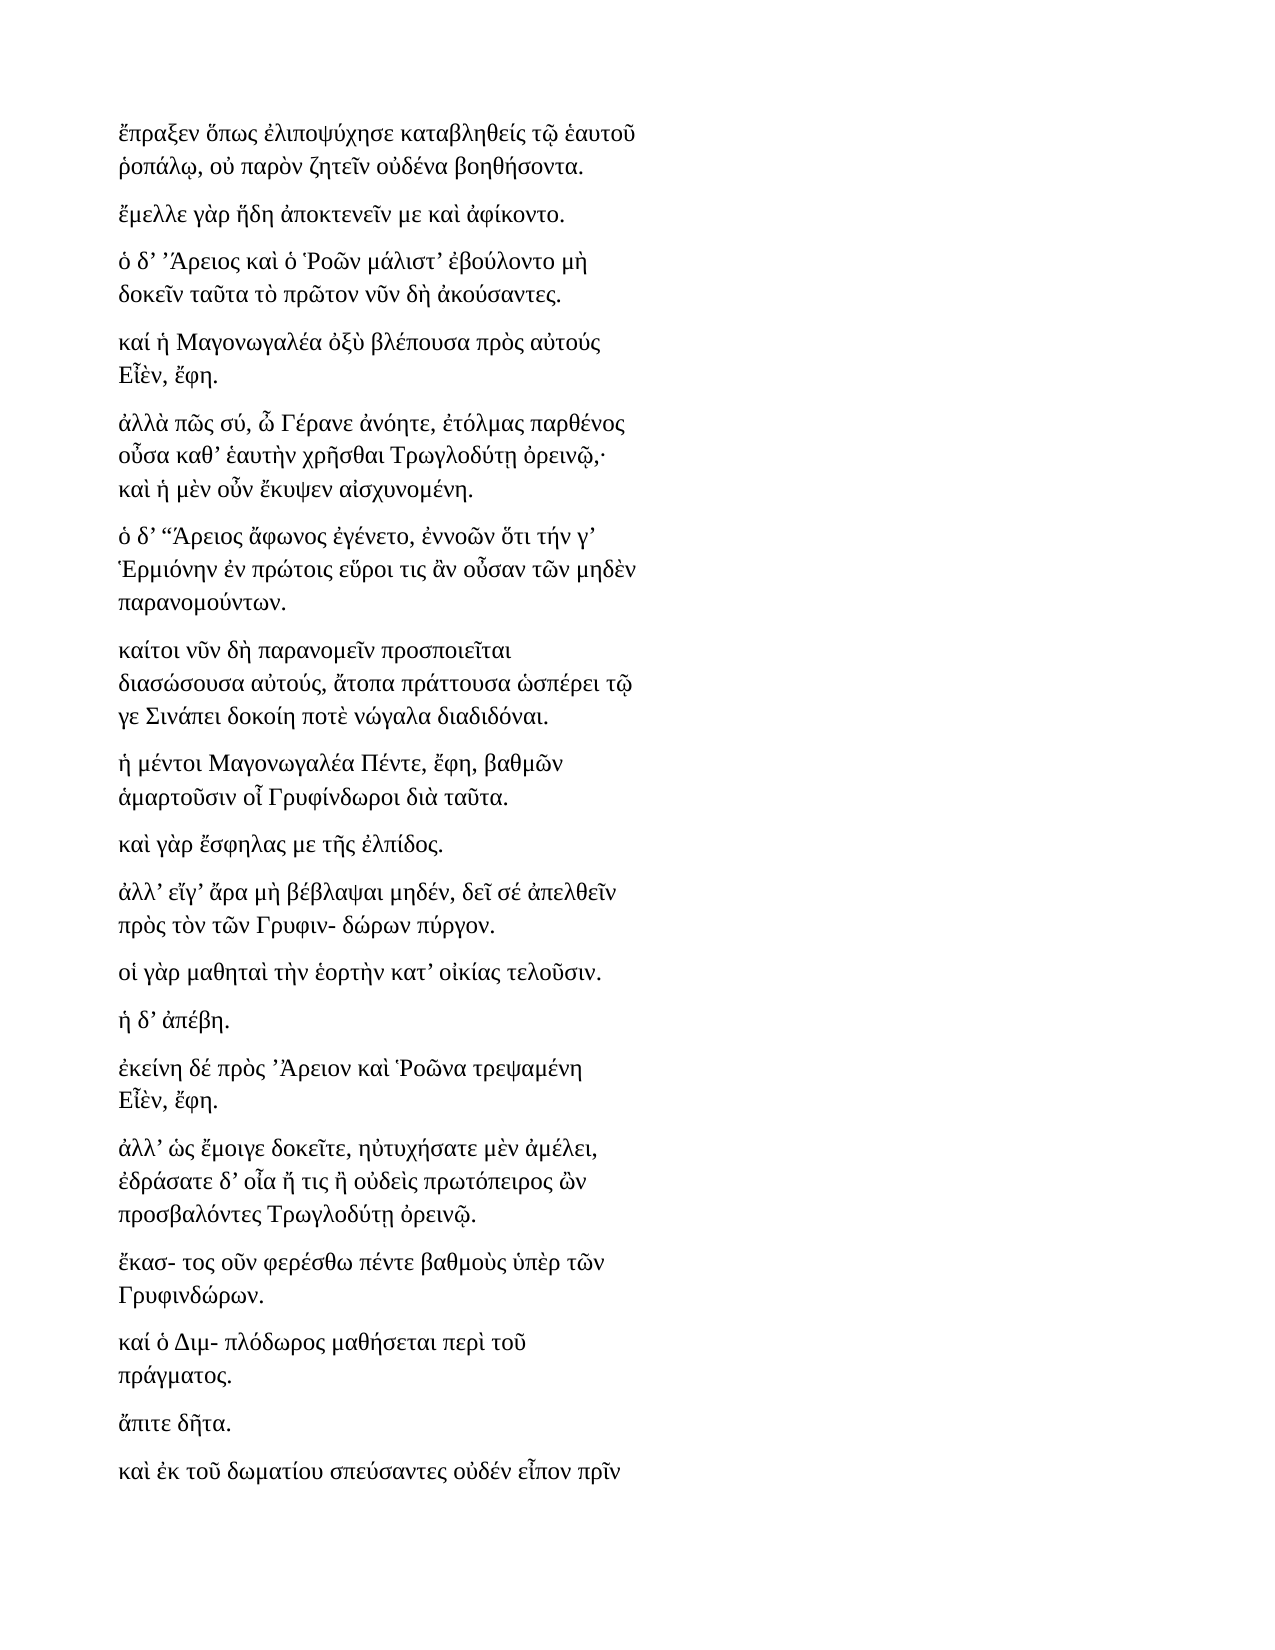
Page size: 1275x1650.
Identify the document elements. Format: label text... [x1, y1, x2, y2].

table_cell [638, 118, 1157, 1484]
table_cell ἔπραξεν ὅπως ἐλιποψύχησε καταβληθείς τῷ ἑαυτοῦ ῥοπάλῳ, οὐ παρὸν ζητεῖν οὐδένα βοηθήσοντα. ἔμελλε γὰρ ἥδη ἀποκτενεῖν με καὶ ἀφίκοντο. ὁ δ’ ’Άρειος καὶ ὁ Ῥοῶν μάλιστ’ ἐβούλοντο μὴ δοκεῖν ταῦτα τὸ πρῶτον νῦν δὴ ἀκούσαντες. καί ἡ Μαγονωγαλέα ὀξὺ βλέπουσα πρὸς αὐτούς Εἶὲν, ἔφη. ἀλλὰ πῶς σύ, ὦ Γέρανε ἀνόητε, ἐτόλμας παρθένος οὖσα καθ’ ἑαυτὴν χρῆσθαι Τρωγλοδύτῃ ὀρεινῷ,· καὶ ἡ μὲν οὖν ἔκυψεν αἰσχυνομένη. ὁ δ’ “Άρειος ἄφωνος ἐγένετο, ἐννοῶν ὅτι τήν γ’ Ἑρμιόνην ἐν πρώτοις εὕροι τις ἂν οὖσαν τῶν μηδὲν παρανομούντων. καίτοι νῦν δὴ παρανομεῖν προσποιεῖται διασώσουσα αὐτούς, ἄτοπα πράττουσα ὡσπέρει τῷ γε Σινάπει δοκοίη ποτὲ νώγαλα διαδιδόναι. ἡ μέντοι Μαγονωγαλέα Πέντε, ἔφη, βαθμῶν ἁμαρτοῦσιν οἶ Γρυφίνδωροι διὰ ταῦτα. καὶ γὰρ ἔσφηλας με τῆς ἐλπίδος. ἀλλ’ εἴγ’ ἄρα μὴ βέβλαψαι μηδέν, δεῖ σέ ἀπελθεῖν πρὸς τὸν τῶν Γρυφιν- δώρων πύργον. οἱ γὰρ μαθηταὶ τὴν ἑορτὴν κατ’ οἰκίας τελοῦσιν. ἡ δ’ ἀπέβη. ἐκείνη δέ πρὸς ’Ἀρειον καὶ Ῥοῶνα τρεψαμένη Εἶὲν, ἔφη. ἀλλ’ ὡς ἔμοιγε δοκεῖτε, ηὐτυχήσατε μὲν ἀμέλει, ἐδράσατε δ’ οἶα ἤ τις ἢ οὐδεὶς πρωτόπειρος ὢν προσβαλόντες Τρωγλοδύτῃ ὀρεινῷ. ἔκασ- τος οῦν φερέσθω πέντε βαθμοὺς ὑπὲρ τῶν Γρυφινδώρων. καί ὁ Διμ- πλόδωρος μαθήσεται περὶ τοῦ πράγματος. ἄπιτε δῆτα. καὶ ἐκ τοῦ δωματίου σπεύσαντες οὐδέν εἶπον πρῖν [118, 118, 637, 1484]
